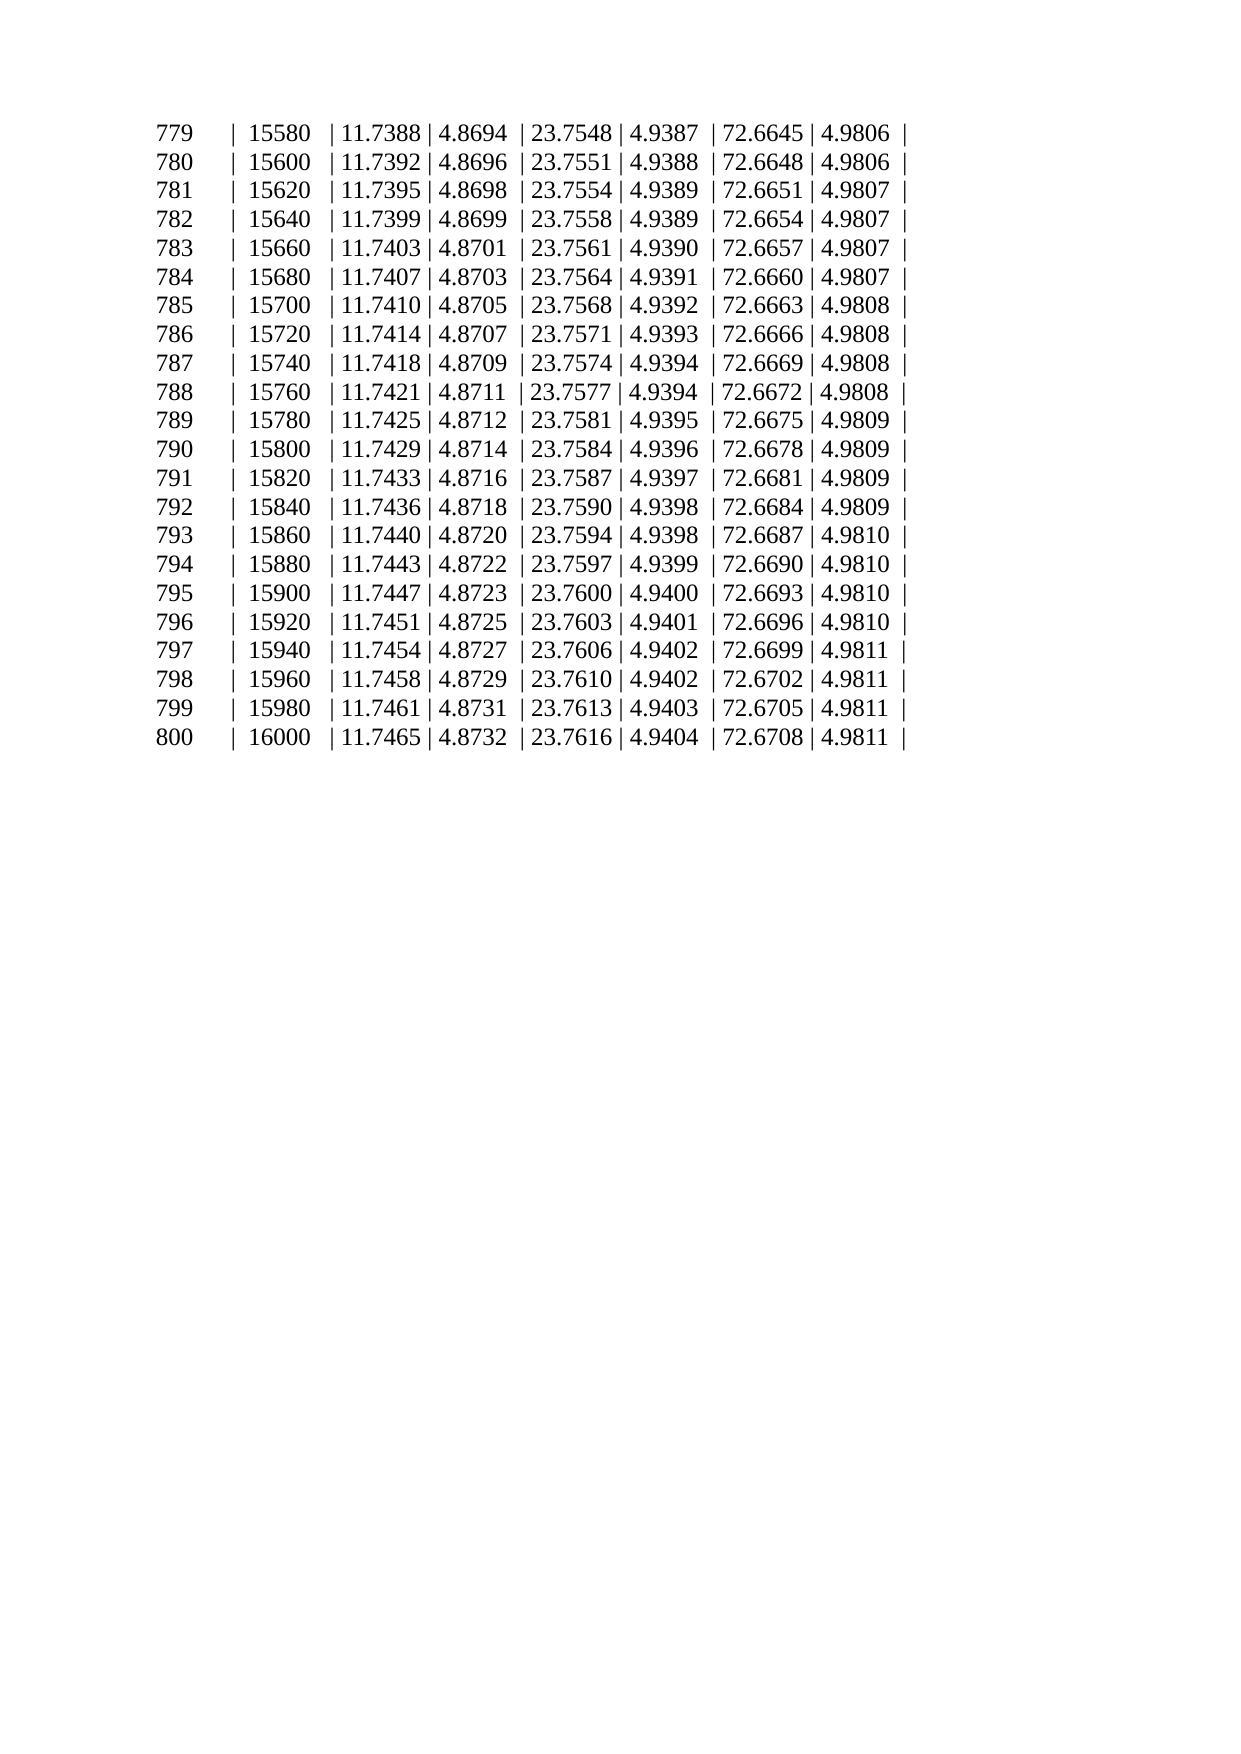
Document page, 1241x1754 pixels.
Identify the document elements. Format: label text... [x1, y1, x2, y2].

text 798 | 15960 | 11.7458 | 4.8729 | 23.7610 | 4.9402 | 72.6702 | 4.9811 | [118, 664, 1122, 693]
text 792 | 15840 | 11.7436 | 4.8718 | 23.7590 | 4.9398 | 72.6684 | 4.9809 | [118, 492, 1122, 521]
text 797 | 15940 | 11.7454 | 4.8727 | 23.7606 | 4.9402 | 72.6699 | 4.9811 | [118, 636, 1122, 664]
text 785 | 15700 | 11.7410 | 4.8705 | 23.7568 | 4.9392 | 72.6663 | 4.9808 | [118, 291, 1122, 319]
text 779 | 15580 | 11.7388 | 4.8694 | 23.7548 | 4.9387 | 72.6645 | 4.9806 | [118, 118, 1122, 147]
text 791 | 15820 | 11.7433 | 4.8716 | 23.7587 | 4.9397 | 72.6681 | 4.9809 | [118, 463, 1122, 492]
text 790 | 15800 | 11.7429 | 4.8714 | 23.7584 | 4.9396 | 72.6678 | 4.9809 | [118, 434, 1122, 463]
text 789 | 15780 | 11.7425 | 4.8712 | 23.7581 | 4.9395 | 72.6675 | 4.9809 | [118, 406, 1122, 434]
text 796 | 15920 | 11.7451 | 4.8725 | 23.7603 | 4.9401 | 72.6696 | 4.9810 | [118, 607, 1122, 636]
text 788 | 15760 | 11.7421 | 4.8711 | 23.7577 | 4.9394 | 72.6672 | 4.9808 | [118, 377, 1122, 406]
text 793 | 15860 | 11.7440 | 4.8720 | 23.7594 | 4.9398 | 72.6687 | 4.9810 | [118, 521, 1122, 549]
text 786 | 15720 | 11.7414 | 4.8707 | 23.7571 | 4.9393 | 72.6666 | 4.9808 | [118, 319, 1122, 348]
text 794 | 15880 | 11.7443 | 4.8722 | 23.7597 | 4.9399 | 72.6690 | 4.9810 | [118, 549, 1122, 578]
text 795 | 15900 | 11.7447 | 4.8723 | 23.7600 | 4.9400 | 72.6693 | 4.9810 | [118, 578, 1122, 607]
text 783 | 15660 | 11.7403 | 4.8701 | 23.7561 | 4.9390 | 72.6657 | 4.9807 | [118, 233, 1122, 262]
text 799 | 15980 | 11.7461 | 4.8731 | 23.7613 | 4.9403 | 72.6705 | 4.9811 | [118, 693, 1122, 722]
text 784 | 15680 | 11.7407 | 4.8703 | 23.7564 | 4.9391 | 72.6660 | 4.9807 | [118, 262, 1122, 291]
text 780 | 15600 | 11.7392 | 4.8696 | 23.7551 | 4.9388 | 72.6648 | 4.9806 | [118, 147, 1122, 176]
text 787 | 15740 | 11.7418 | 4.8709 | 23.7574 | 4.9394 | 72.6669 | 4.9808 | [118, 348, 1122, 377]
text 800 | 16000 | 11.7465 | 4.8732 | 23.7616 | 4.9404 | 72.6708 | 4.9811 | [118, 722, 1122, 751]
text 782 | 15640 | 11.7399 | 4.8699 | 23.7558 | 4.9389 | 72.6654 | 4.9807 | [118, 204, 1122, 233]
text 781 | 15620 | 11.7395 | 4.8698 | 23.7554 | 4.9389 | 72.6651 | 4.9807 | [118, 176, 1122, 204]
